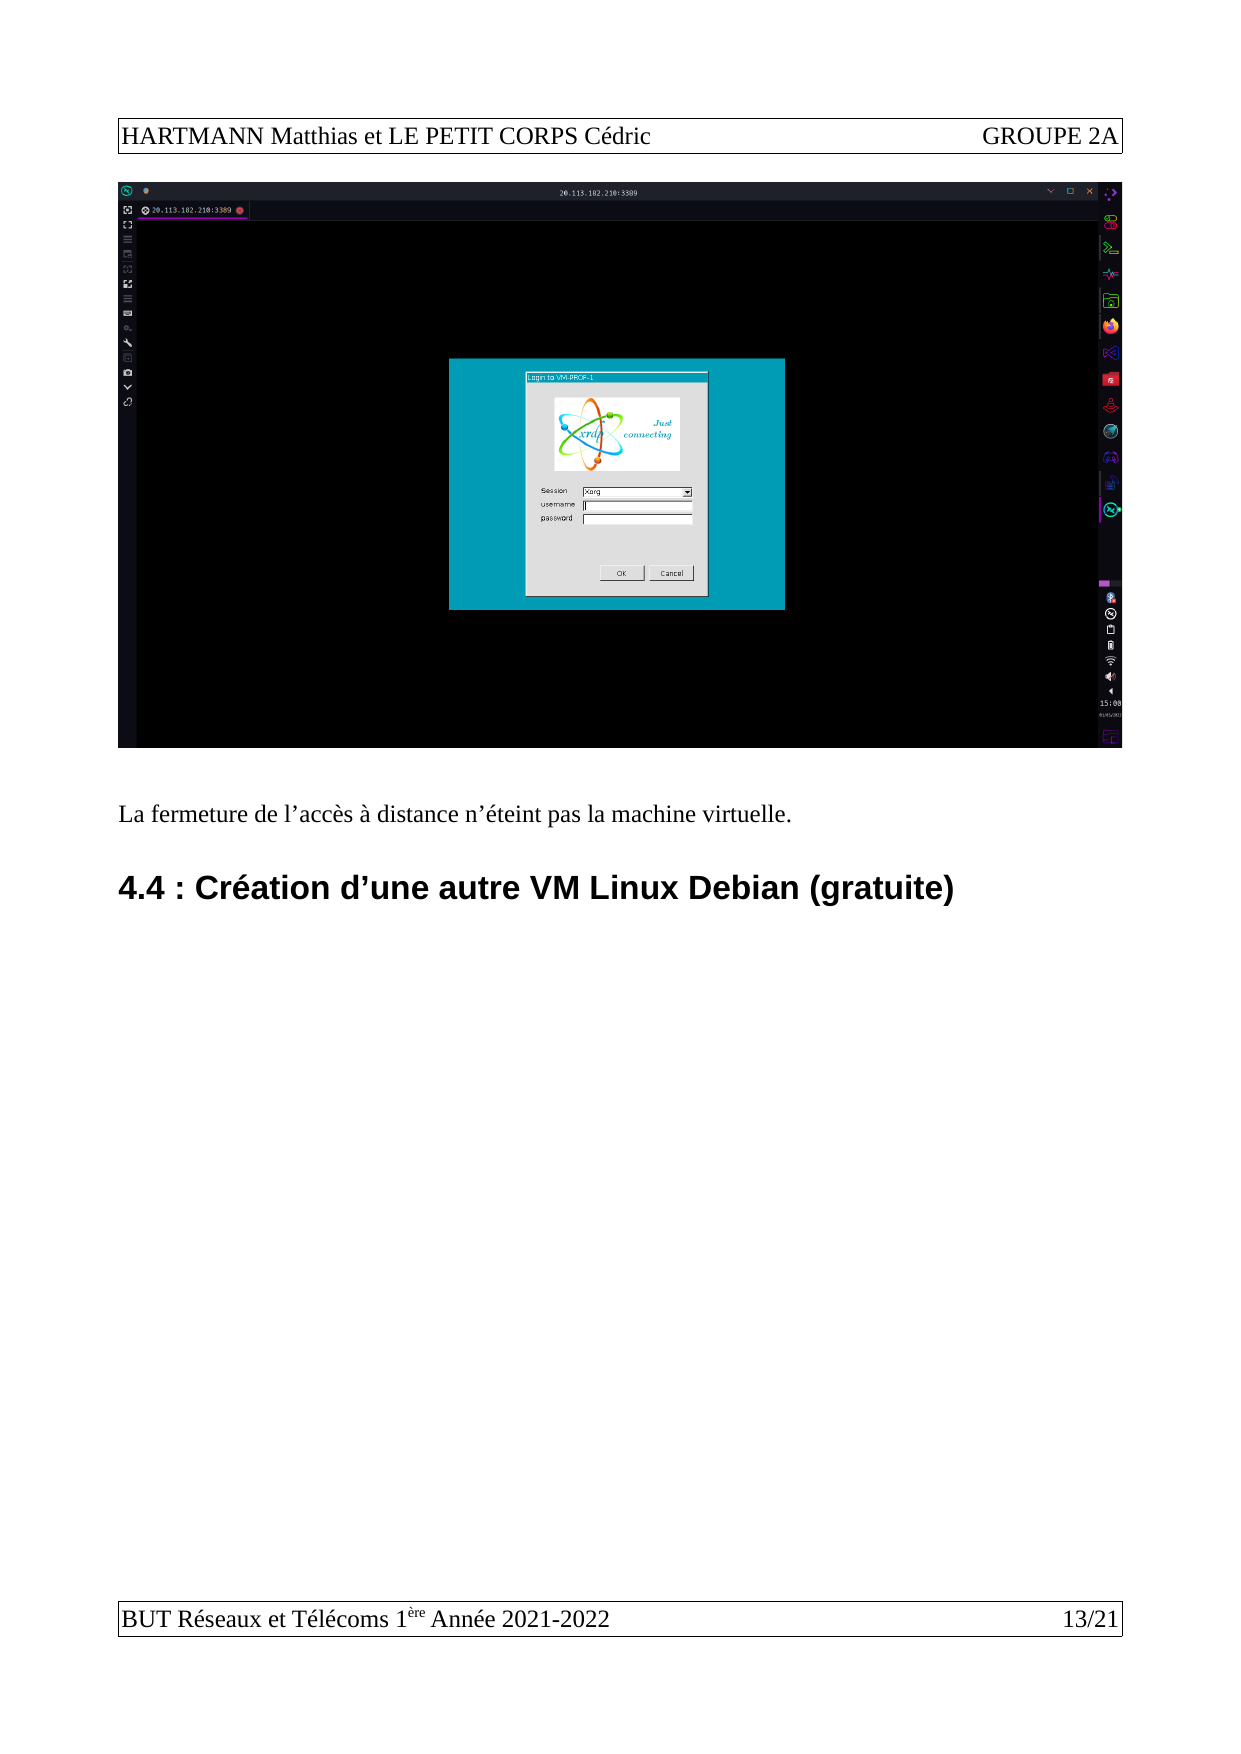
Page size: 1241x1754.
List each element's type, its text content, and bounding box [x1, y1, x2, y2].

picture [118, 182, 1123, 748]
text La fermeture de l’accès à distance n’éteint pas la machine virtuelle. [118, 799, 1122, 828]
subtitle 4.4 : Création d’une autre VM Linux Debian (gratuite) [118, 868, 1122, 906]
